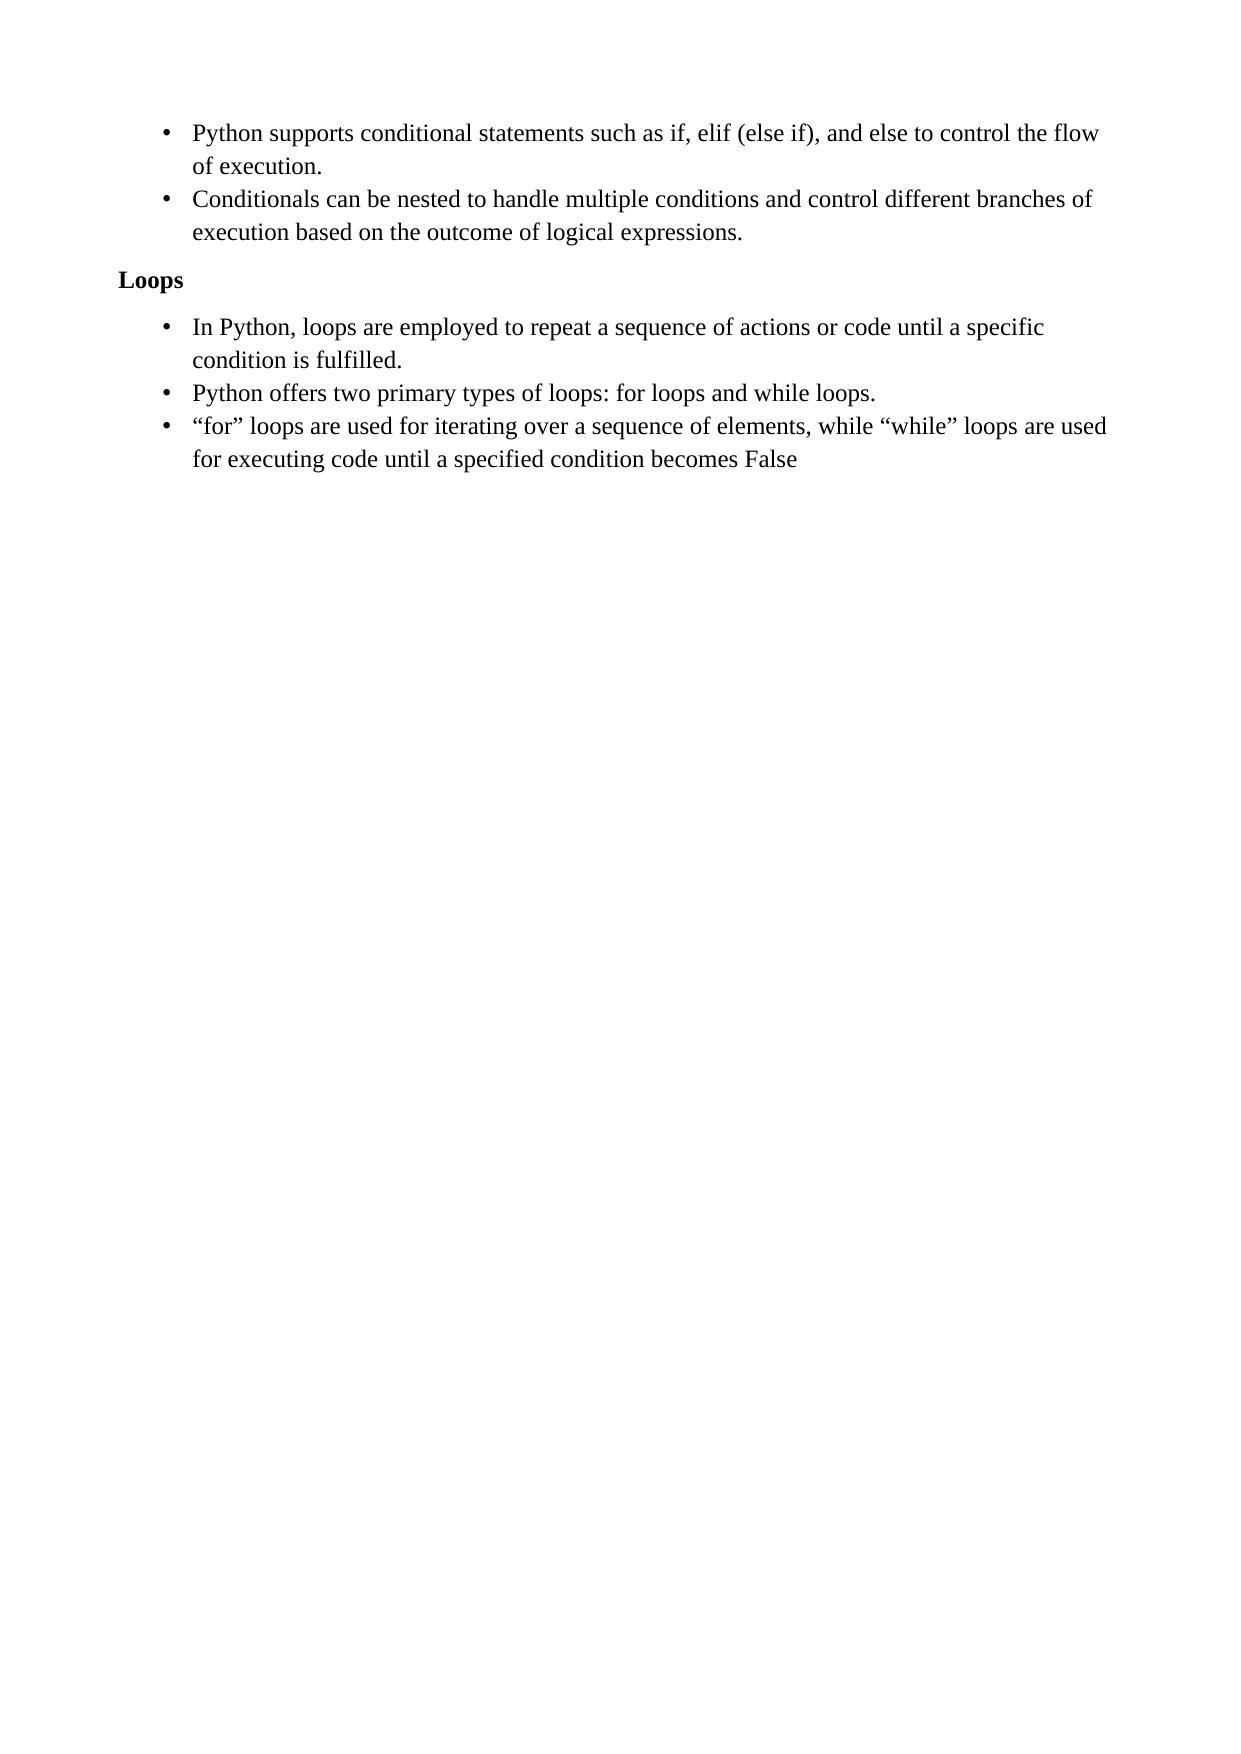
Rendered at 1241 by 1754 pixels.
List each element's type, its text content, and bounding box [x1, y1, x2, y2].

list Python offers two primary types of loops: for loops and while loops. [162, 378, 1122, 407]
list Python supports conditional statements such as if, elif (else if), and else to control the flow of execution. [162, 118, 1122, 180]
list “for” loops are used for iterating over a sequence of elements, while “while” loops are used for executing code until a specified condition becomes False [162, 411, 1122, 473]
list Conditionals can be nested to handle multiple conditions and control different branches of execution based on the outcome of logical expressions. [162, 184, 1122, 246]
list In Python, loops are employed to repeat a sequence of actions or code until a specific condition is fulfilled. [162, 312, 1122, 374]
text Loops [118, 265, 1122, 293]
